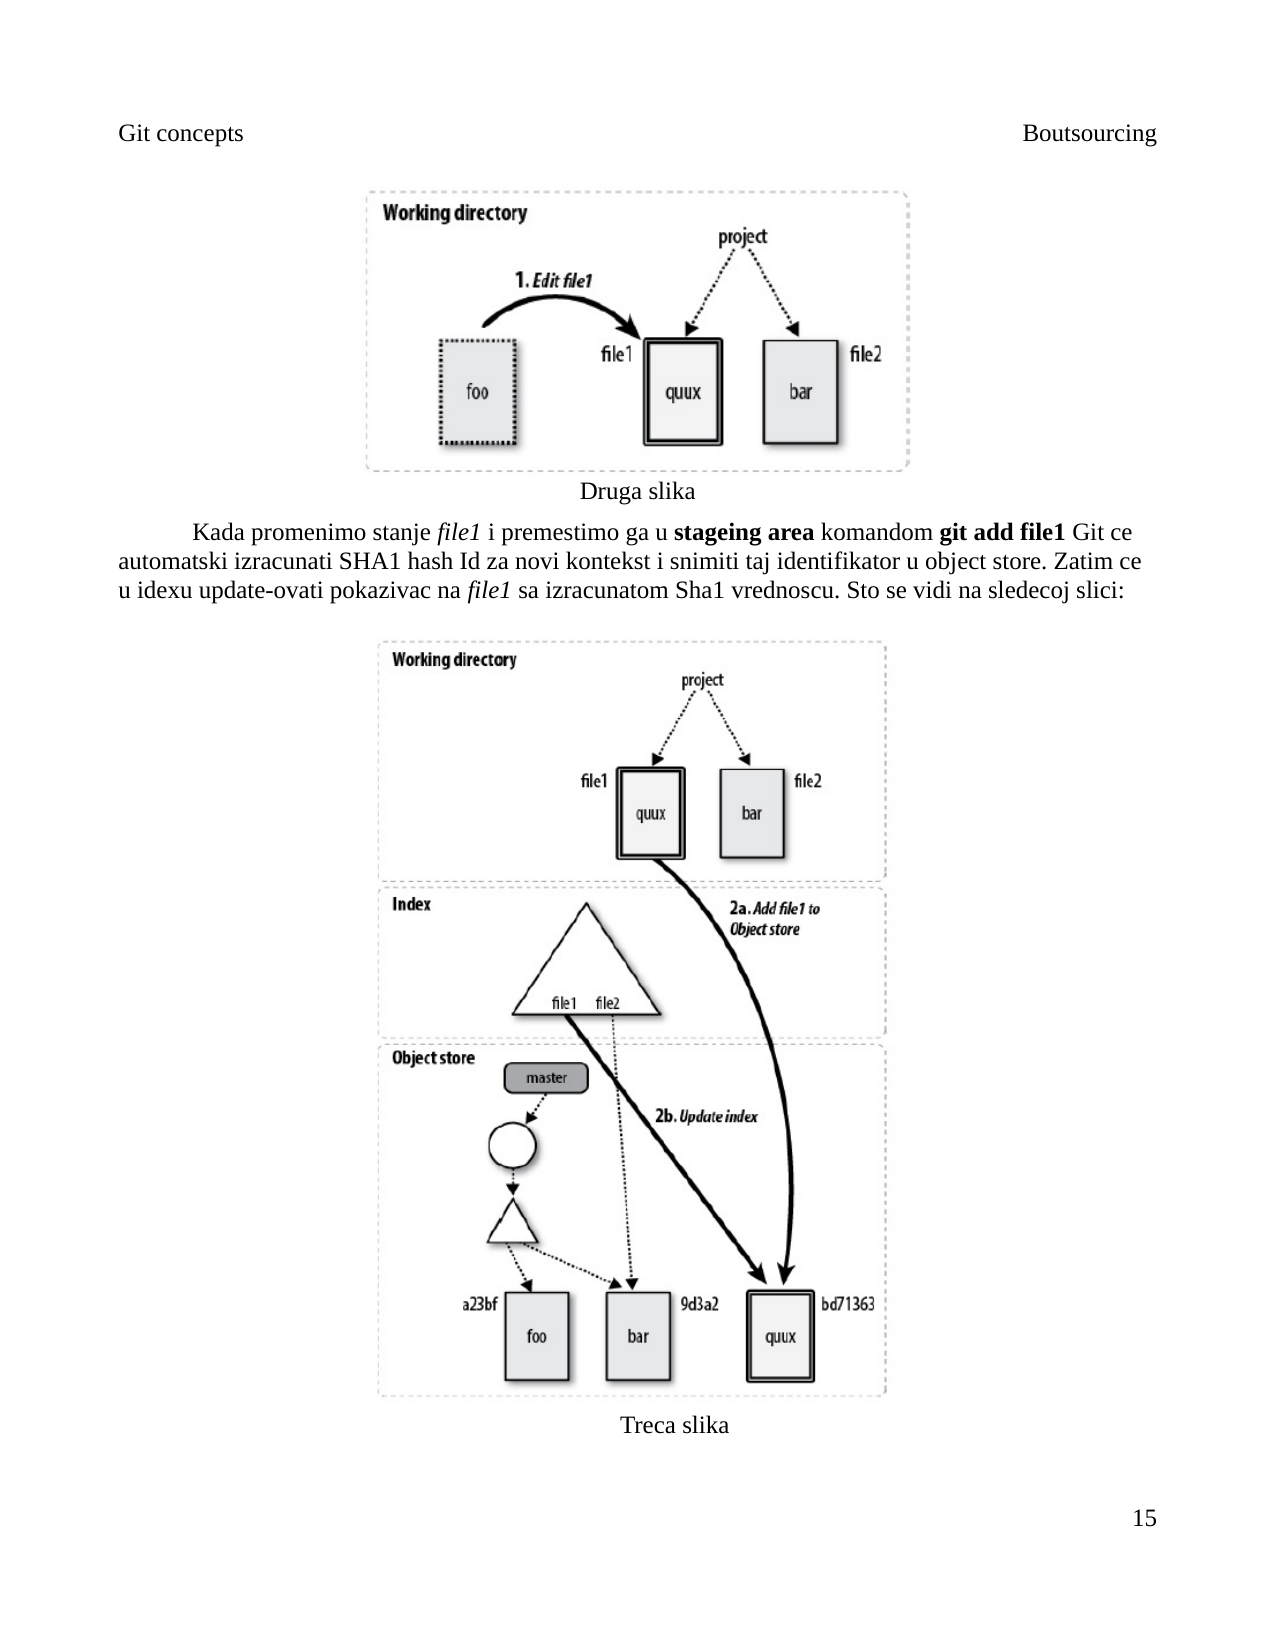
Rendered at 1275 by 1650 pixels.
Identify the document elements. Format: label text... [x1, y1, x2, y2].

text Treca slika [118, 616, 1157, 1439]
text Kada promenimo stanje file1 i premestimo ga u stageing area komandom git add file1 Git ce automatski izracunati SHA1 hash Id za novi kontekst i snimiti taj identifikator u object store. Zatim ce u idexu update-ovati pokazivac na file1 sa izracunatom Sha1 vrednoscu. Sto se vidi na sledecoj slici: [118, 517, 1157, 603]
picture [319, 176, 956, 476]
picture [304, 628, 971, 1411]
text Druga slika [118, 176, 1157, 505]
